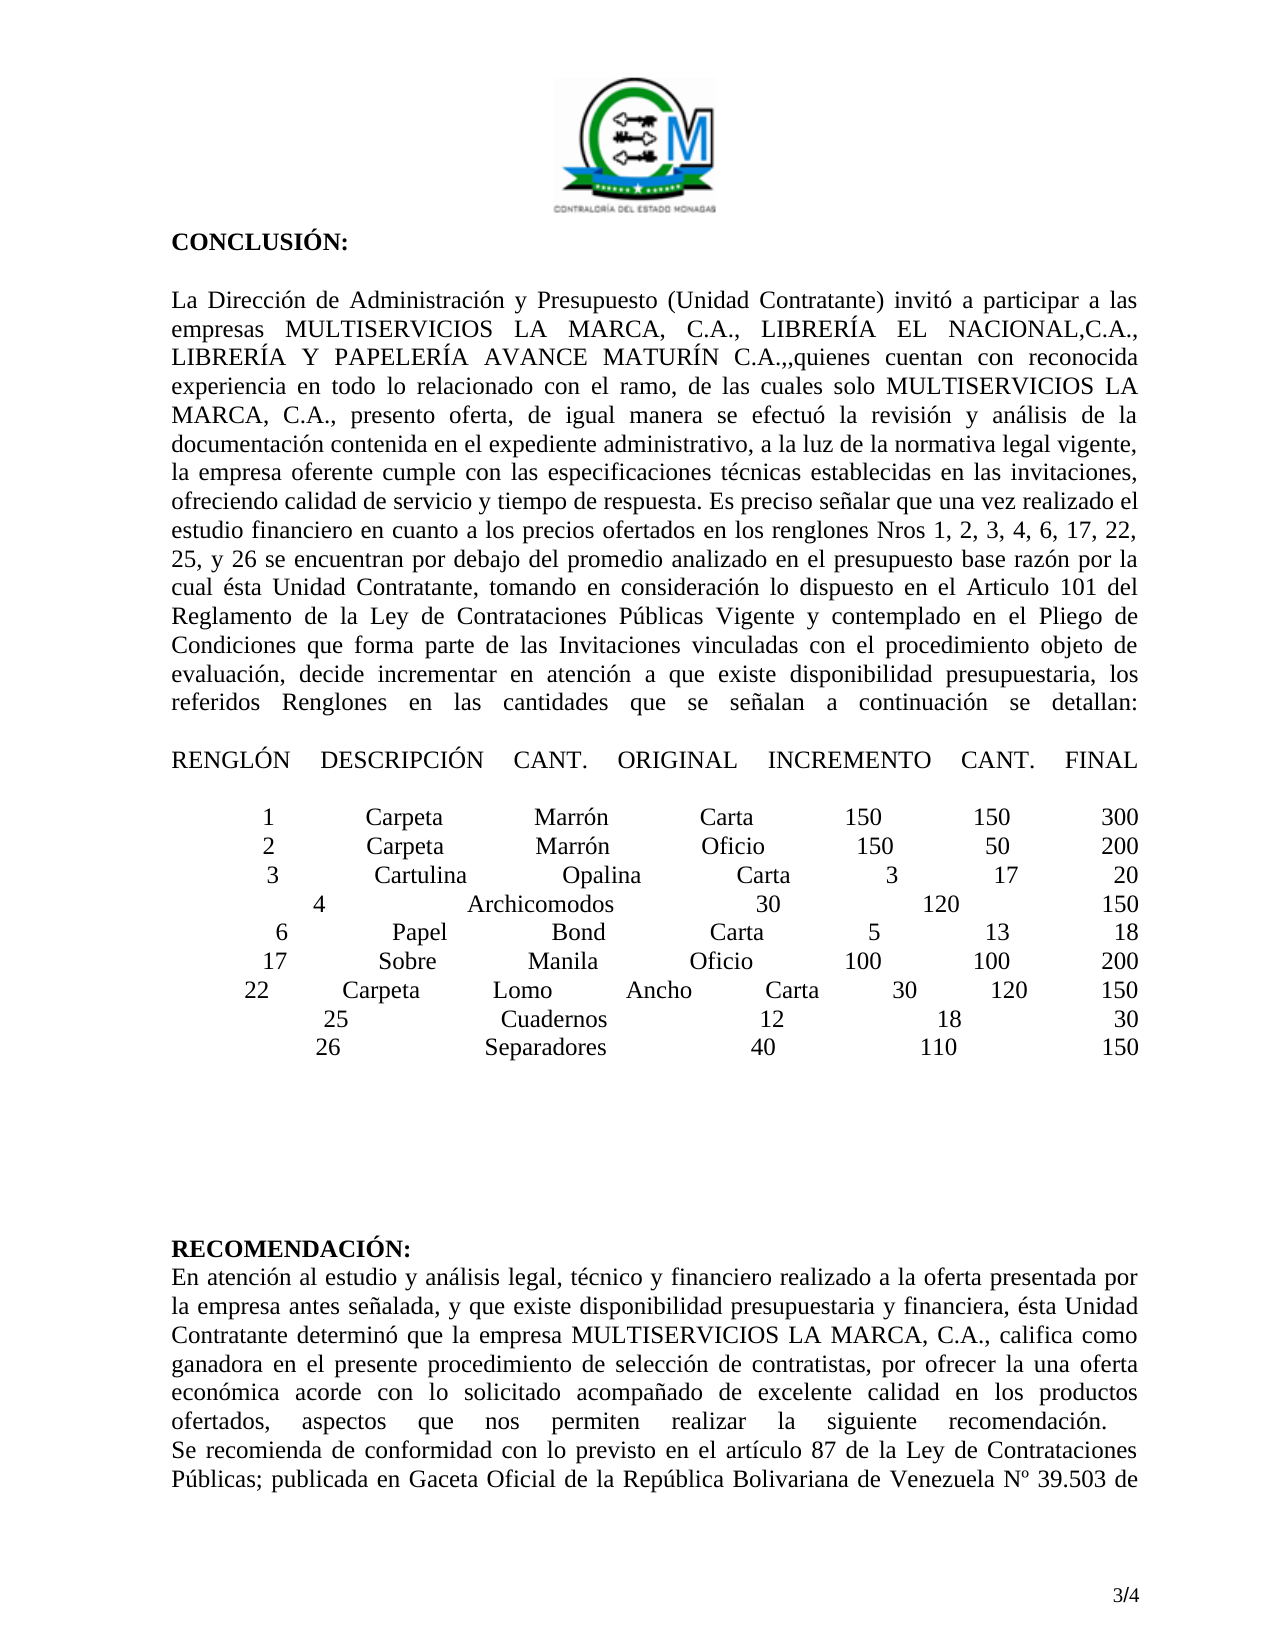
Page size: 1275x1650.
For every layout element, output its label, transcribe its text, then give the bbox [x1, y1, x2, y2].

picture [551, 75, 719, 216]
text En atención al estudio y análisis legal, técnico y financiero realizado a la oferta presentada por la empresa antes señalada, y que existe disponibilidad presupuestaria y financiera, ésta Unidad Contratante determinó que la empresa MULTISERVICIOS LA MARCA, C.A., califica como ganadora en el presente procedimiento de selección de contratistas, por ofrecer la una oferta económica acorde con lo solicitado acompañado de excelente calidad en los productos ofertados, aspectos que nos permiten realizar la siguiente recomendación. Se recomienda de conformidad con lo previsto en el artículo 87 de la Ley de Contrataciones Públicas; publicada en Gaceta Oficial de la República Bolivariana de Venezuela Nº 39.503 de [171, 1262, 1139, 1492]
text La Dirección de Administración y Presupuesto (Unidad Contratante) invitó a participar a las empresas MULTISERVICIOS LA MARCA, C.A., LIBRERÍA EL NACIONAL,C.A., LIBRERÍA Y PAPELERÍA AVANCE MATURÍN C.A.,,quienes cuentan con reconocida experiencia en todo lo relacionado con el ramo, de las cuales solo MULTISERVICIOS LA MARCA, C.A., presento oferta, de igual manera se efectuó la revisión y análisis de la documentación contenida en el expediente administrativo, a la luz de la normativa legal vigente, la empresa oferente cumple con las especificaciones técnicas establecidas en las invitaciones, ofreciendo calidad de servicio y tiempo de respuesta. Es preciso señalar que una vez realizado el estudio financiero en cuanto a los precios ofertados en los renglones Nros 1, 2, 3, 4, 6, 17, 22, 25, y 26 se encuentran por debajo del promedio analizado en el presupuesto base razón por la cual ésta Unidad Contratante, tomando en consideración lo dispuesto en el Articulo 101 del Reglamento de la Ley de Contrataciones Públicas Vigente y contemplado en el Pliego de Condiciones que forma parte de las Invitaciones vinculadas con el procedimiento objeto de evaluación, decide incrementar en atención a que existe disponibilidad presupuestaria, los referidos Renglones en las cantidades que se señalan a continuación se detallan: RENGLÓN DESCRIPCIÓN CANT. ORIGINAL INCREMENTO CANT. FINAL 1 Carpeta Marrón Carta 150 150 300 2 Carpeta Marrón Oficio 150 50 200 3 Cartulina Opalina Carta 3 17 20 4 Archicomodos 30 120 150 6 Papel Bond Carta 5 13 18 17 Sobre Manila Oficio 100 100 200 22 Carpeta Lomo Ancho Carta 30 120 150 25 Cuadernos 12 18 30 26 Separadores 40 110 150 [171, 285, 1139, 1176]
text RECOMENDACIÓN: [171, 1234, 1139, 1262]
text CONCLUSIÓN: [171, 227, 1139, 256]
